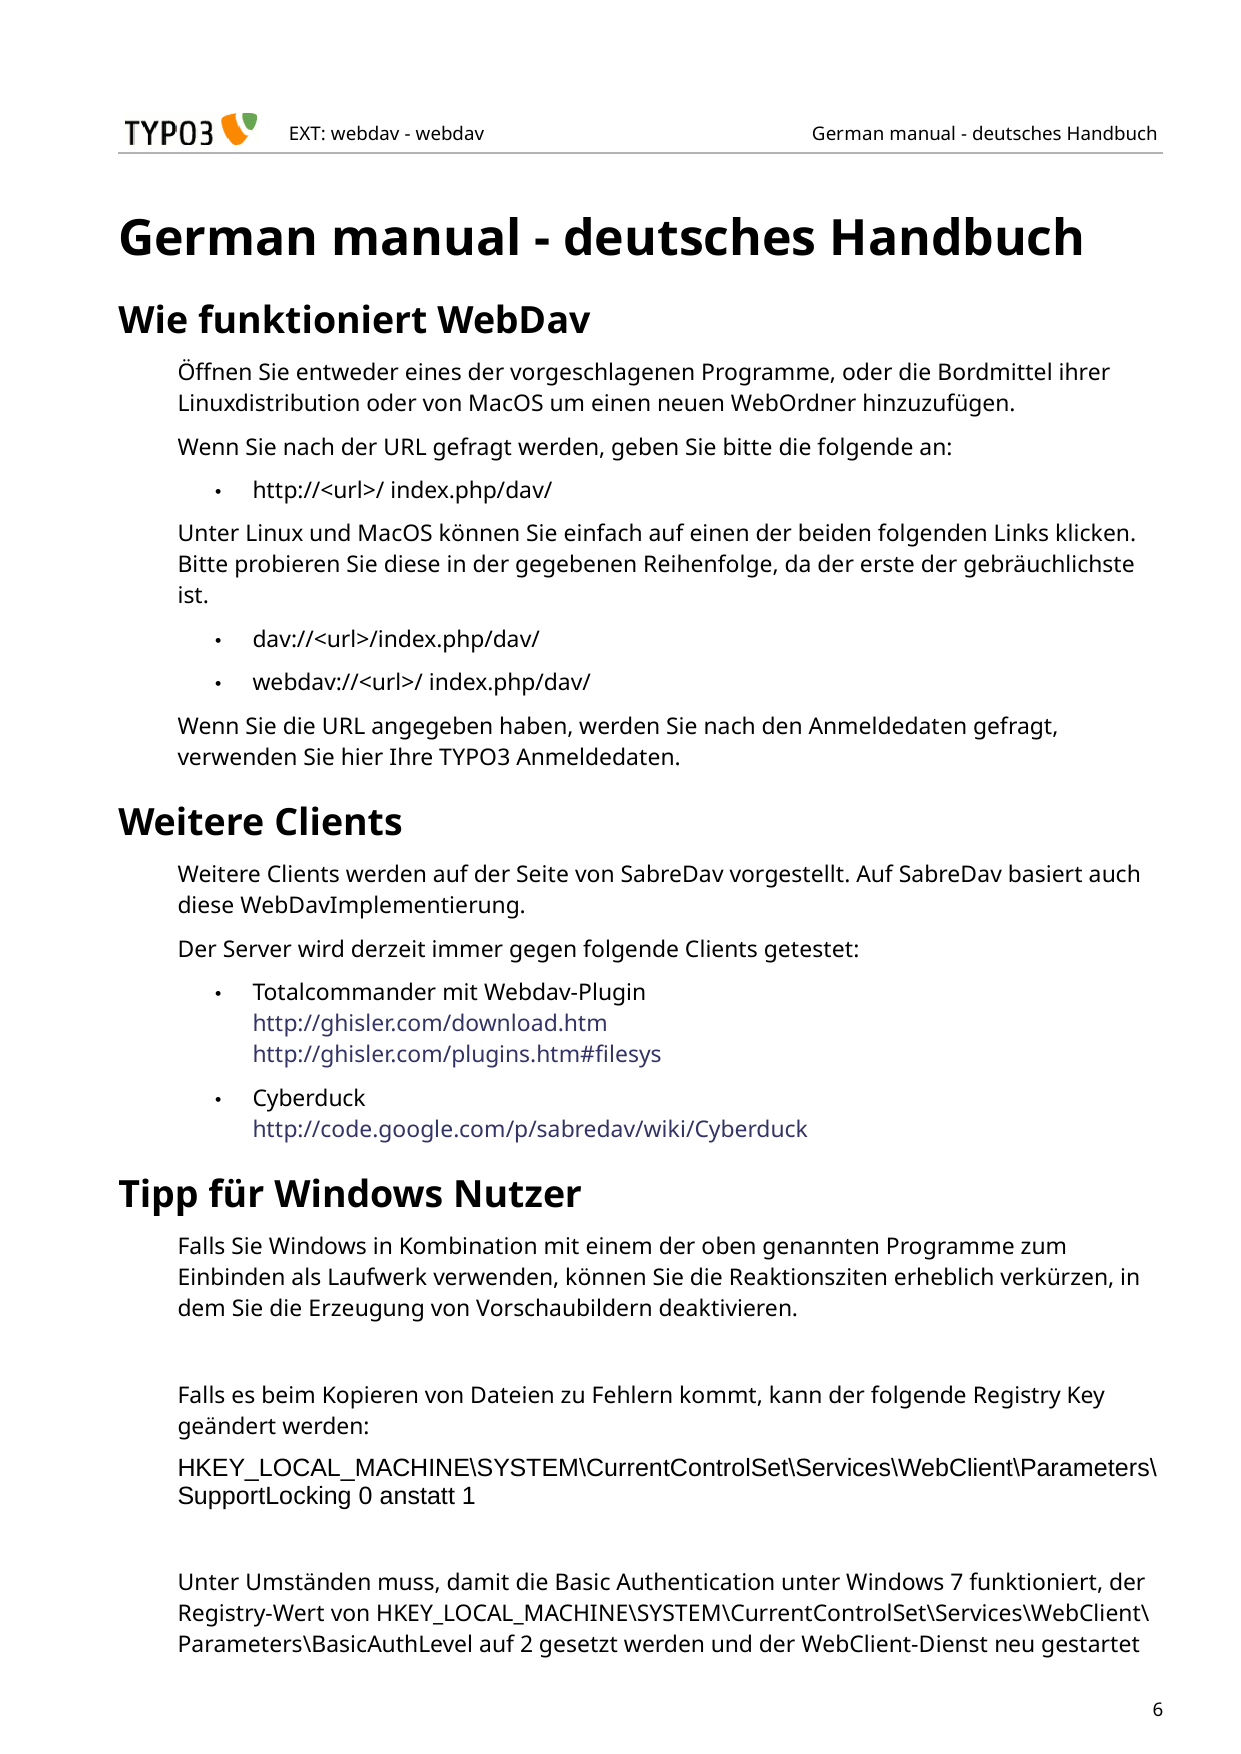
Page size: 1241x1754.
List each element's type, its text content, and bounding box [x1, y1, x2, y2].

subtitle Weitere Clients [118, 796, 1163, 847]
list Cyberduck http://code.google.com/p/sabredav/wiki/Cyberduck [215, 1082, 1163, 1144]
text Falls es beim Kopieren von Dateien zu Fehlern kommt, kann der folgende Registry Key geändert werden: [177, 1379, 1163, 1441]
subtitle German manual - deutsches Handbuch [118, 202, 1163, 269]
picture [124, 112, 260, 145]
text HKEY_LOCAL_MACHINE\SYSTEM\CurrentControlSet\Services\WebClient\Parameters\SupportLocking 0 anstatt 1 [177, 1454, 1163, 1510]
list http://<url>/ index.php/dav/ [215, 474, 1163, 505]
text Unter Linux und MacOS können Sie einfach auf einen der beiden folgenden Links klicken. Bitte probieren Sie diese in der gegebenen Reihenfolge, da der erste der gebräuchlichste ist. [177, 517, 1163, 611]
list webdav://<url>/ index.php/dav/ [215, 666, 1163, 697]
text Falls Sie Windows in Kombination mit einem der oben genannten Programme zum Einbinden als Laufwerk verwenden, können Sie die Reaktionsziten erheblich verkürzen, in dem Sie die Erzeugung von Vorschaubildern deaktivieren. [177, 1230, 1163, 1323]
text Wenn Sie nach der URL gefragt werden, geben Sie bitte die folgende an: [177, 431, 1163, 462]
text Öffnen Sie entweder eines der vorgeschlagenen Programme, oder die Bordmittel ihrer Linuxdistribution oder von MacOS um einen neuen WebOrdner hinzuzufügen. [177, 356, 1163, 418]
text Der Server wird derzeit immer gegen folgende Clients getestet: [177, 933, 1163, 964]
text Wenn Sie die URL angegeben haben, werden Sie nach den Anmeldedaten gefragt, verwenden Sie hier Ihre TYPO3 Anmeldedaten. [177, 710, 1163, 772]
list Totalcommander mit Webdav-Plugin http://ghisler.com/download.htm http://ghisler.com/plugins.htm#filesys [215, 976, 1163, 1069]
subtitle Wie funktioniert WebDav [118, 293, 1163, 344]
text Unter Umständen muss, damit die Basic Authentication unter Windows 7 funktioniert, der Registry-Wert von HKEY_LOCAL_MACHINE\SYSTEM\CurrentControlSet\Services\WebClient\Parameters\BasicAuthLevel auf 2 gesetzt werden und der WebClient-Dienst neu gestartet [177, 1566, 1163, 1659]
list dav://<url>/index.php/dav/ [215, 623, 1163, 654]
subtitle Tipp für Windows Nutzer [118, 1167, 1163, 1218]
text Weitere Clients werden auf der Seite von SabreDav vorgestellt. Auf SabreDav basiert auch diese WebDavImplementierung. [177, 858, 1163, 920]
